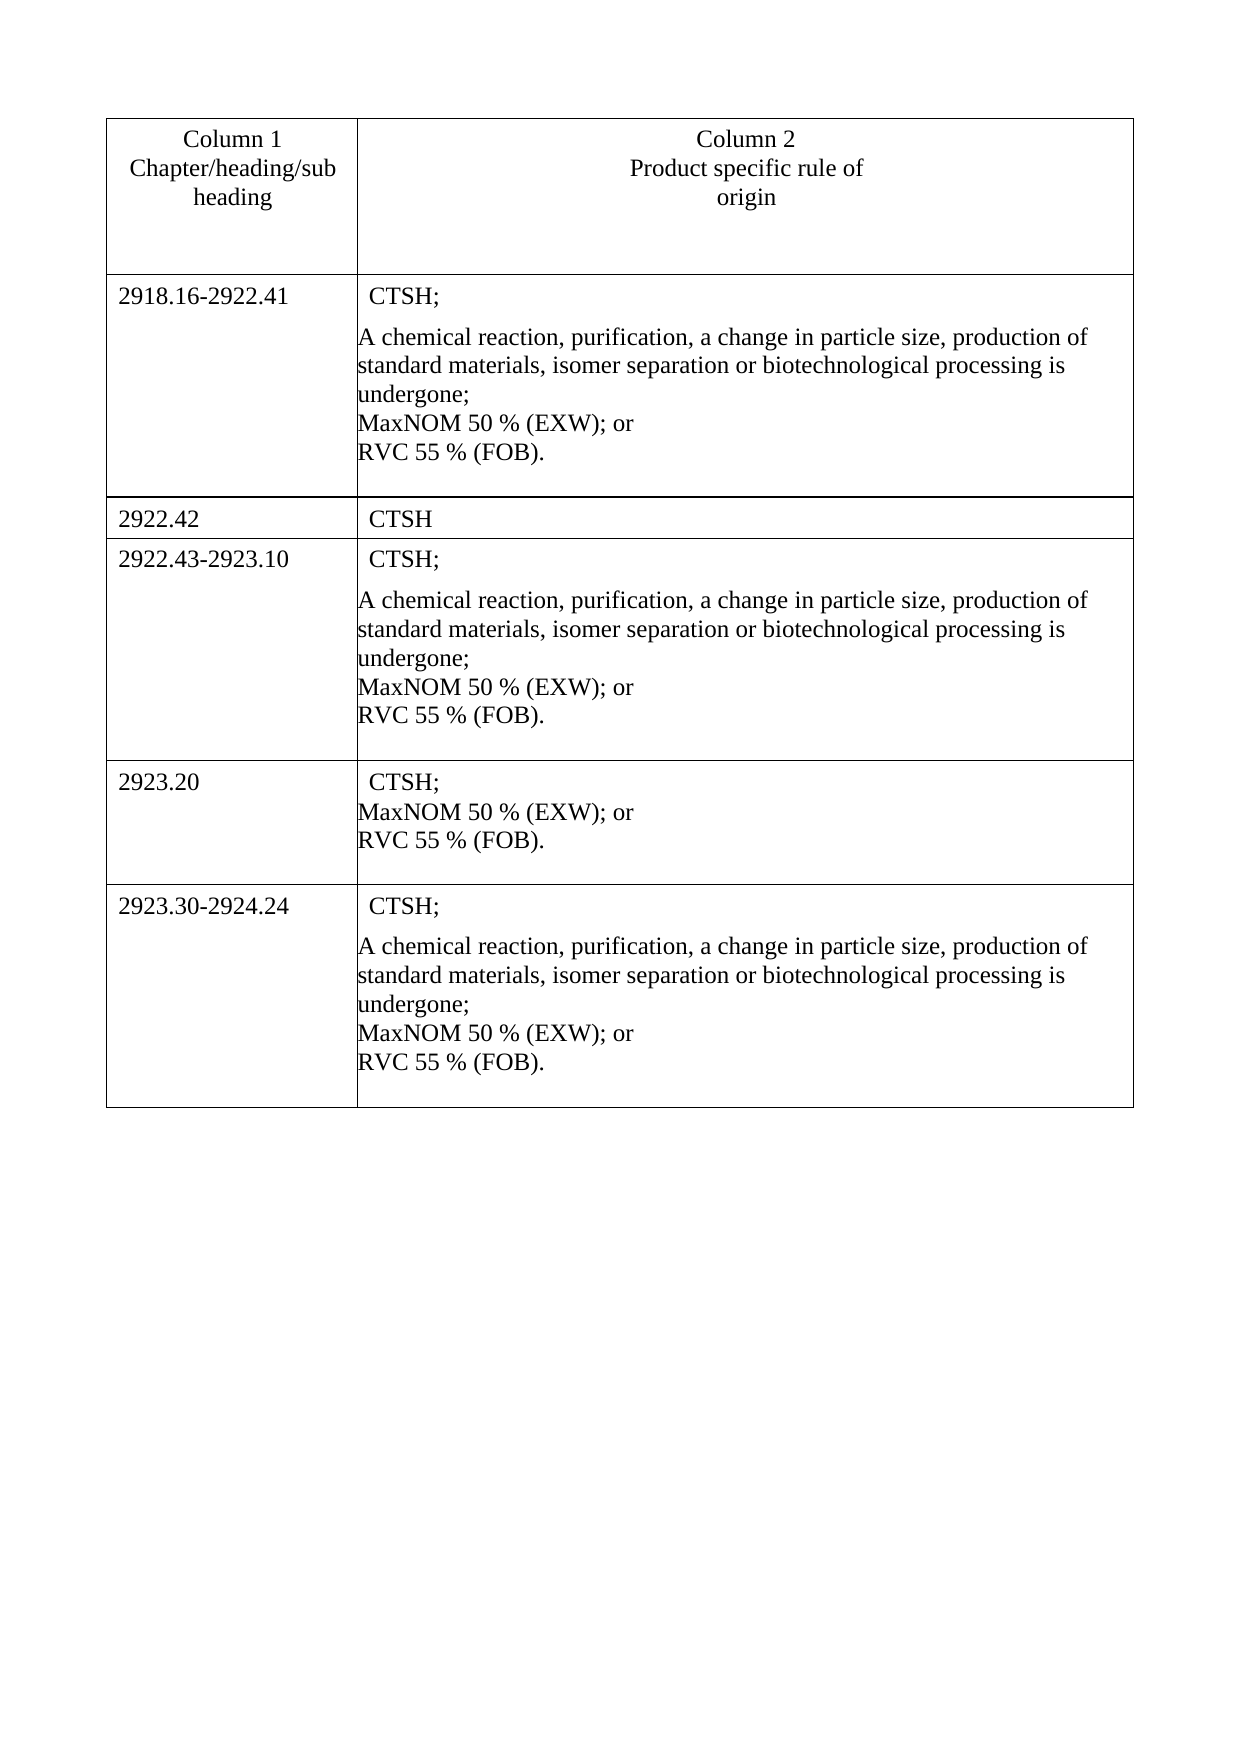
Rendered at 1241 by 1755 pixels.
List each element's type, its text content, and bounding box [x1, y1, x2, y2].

table_cell CTSH; A chemical reaction, purification, a change in particle size, production of standard materials, isomer separation or biotechnological processing is undergone; MaxNOM 50 % (EXW); or RVC 55 % (FOB). [358, 539, 1133, 760]
table_cell 2918.16-2922.41 [107, 275, 357, 496]
table_cell CTSH; A chemical reaction, purification, a change in particle size, production of standard materials, isomer separation or biotechnological processing is undergone; MaxNOM 50 % (EXW); or RVC 55 % (FOB). [358, 885, 1133, 1107]
table_cell 2922.43-2923.10 [107, 539, 357, 760]
table_cell CTSH; MaxNOM 50 % (EXW); or RVC 55 % (FOB). [358, 761, 1133, 884]
table_cell 2922.42 [107, 498, 357, 538]
table_cell CTSH [358, 498, 1133, 538]
table_cell 2923.20 [107, 761, 357, 884]
table_header Column 2 Product specific rule of origin [358, 119, 1133, 274]
table_header Column 1 Chapter/heading/subheading [107, 119, 357, 274]
table_cell 2923.30-2924.24 [107, 885, 357, 1107]
table_cell CTSH; A chemical reaction, purification, a change in particle size, production of standard materials, isomer separation or biotechnological processing is undergone; MaxNOM 50 % (EXW); or RVC 55 % (FOB). [358, 275, 1133, 496]
